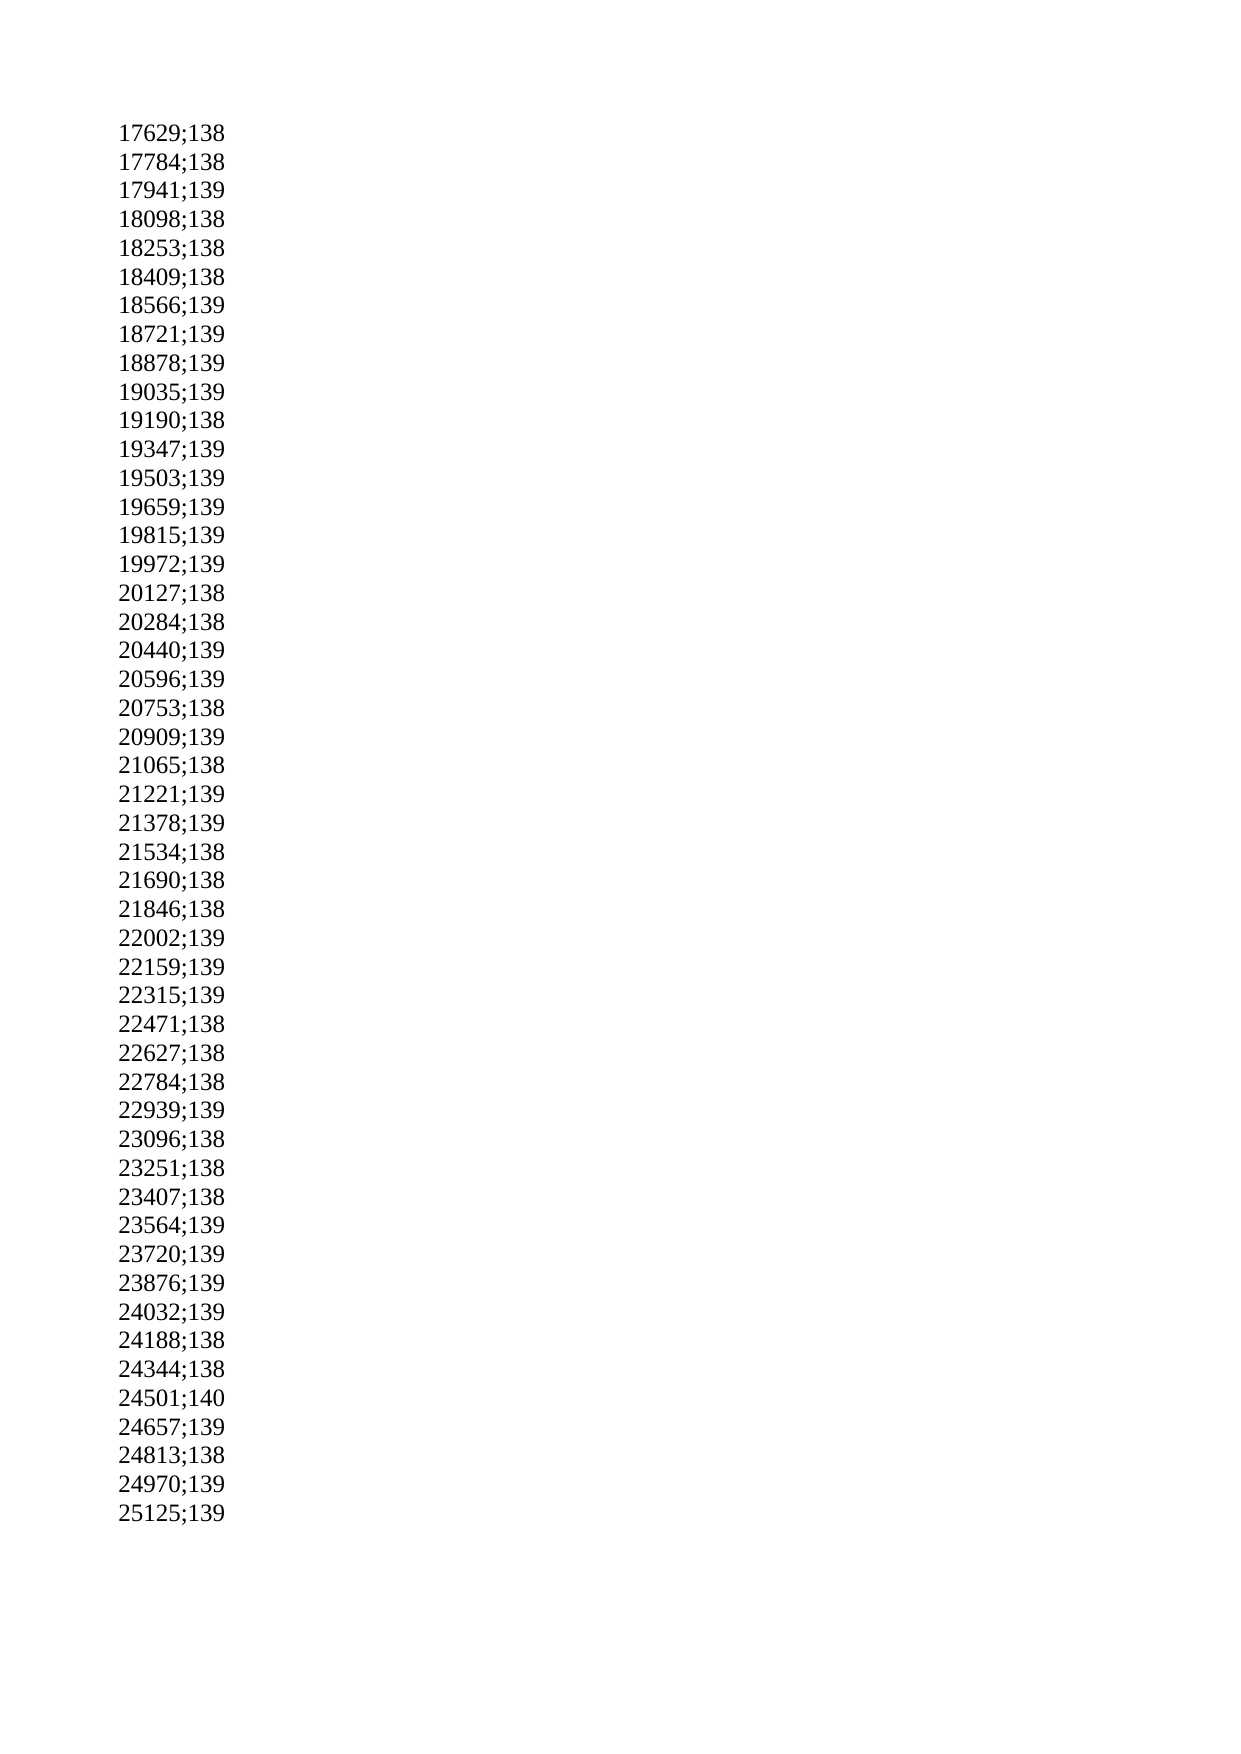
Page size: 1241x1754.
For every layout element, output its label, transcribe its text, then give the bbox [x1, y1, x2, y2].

text 19659;139 [118, 492, 1122, 521]
text 24501;140 [118, 1383, 1122, 1412]
text 18409;138 [118, 262, 1122, 291]
text 22471;138 [118, 1009, 1122, 1038]
text 20753;138 [118, 693, 1122, 722]
text 22002;139 [118, 923, 1122, 952]
text 19035;139 [118, 377, 1122, 406]
text 21534;138 [118, 837, 1122, 866]
text 19347;139 [118, 434, 1122, 463]
text 25125;139 [118, 1498, 1122, 1527]
text 23720;139 [118, 1239, 1122, 1268]
text 22939;139 [118, 1096, 1122, 1124]
text 23564;139 [118, 1211, 1122, 1239]
text 21065;138 [118, 751, 1122, 779]
text 18721;139 [118, 319, 1122, 348]
text 17629;138 [118, 118, 1122, 147]
text 24970;139 [118, 1469, 1122, 1498]
text 21378;139 [118, 808, 1122, 837]
text 20909;139 [118, 722, 1122, 751]
text 19503;139 [118, 463, 1122, 492]
text 18878;139 [118, 348, 1122, 377]
text 20127;138 [118, 578, 1122, 607]
text 23096;138 [118, 1124, 1122, 1153]
text 18566;139 [118, 291, 1122, 319]
text 24344;138 [118, 1354, 1122, 1383]
text 23251;138 [118, 1153, 1122, 1182]
text 23876;139 [118, 1268, 1122, 1297]
text 20440;139 [118, 636, 1122, 664]
text 21690;138 [118, 866, 1122, 894]
text 18253;138 [118, 233, 1122, 262]
text 19972;139 [118, 549, 1122, 578]
text 22784;138 [118, 1067, 1122, 1096]
text 23407;138 [118, 1182, 1122, 1211]
text 17784;138 [118, 147, 1122, 176]
text 21221;139 [118, 779, 1122, 808]
text 19815;139 [118, 521, 1122, 549]
text 20596;139 [118, 664, 1122, 693]
text 21846;138 [118, 894, 1122, 923]
text 24188;138 [118, 1326, 1122, 1354]
text 22159;139 [118, 952, 1122, 981]
text 17941;139 [118, 176, 1122, 204]
text 18098;138 [118, 204, 1122, 233]
text 24032;139 [118, 1297, 1122, 1326]
text 22627;138 [118, 1038, 1122, 1067]
text 24657;139 [118, 1412, 1122, 1441]
text 19190;138 [118, 406, 1122, 434]
text 20284;138 [118, 607, 1122, 636]
text 22315;139 [118, 981, 1122, 1009]
text 24813;138 [118, 1441, 1122, 1469]
